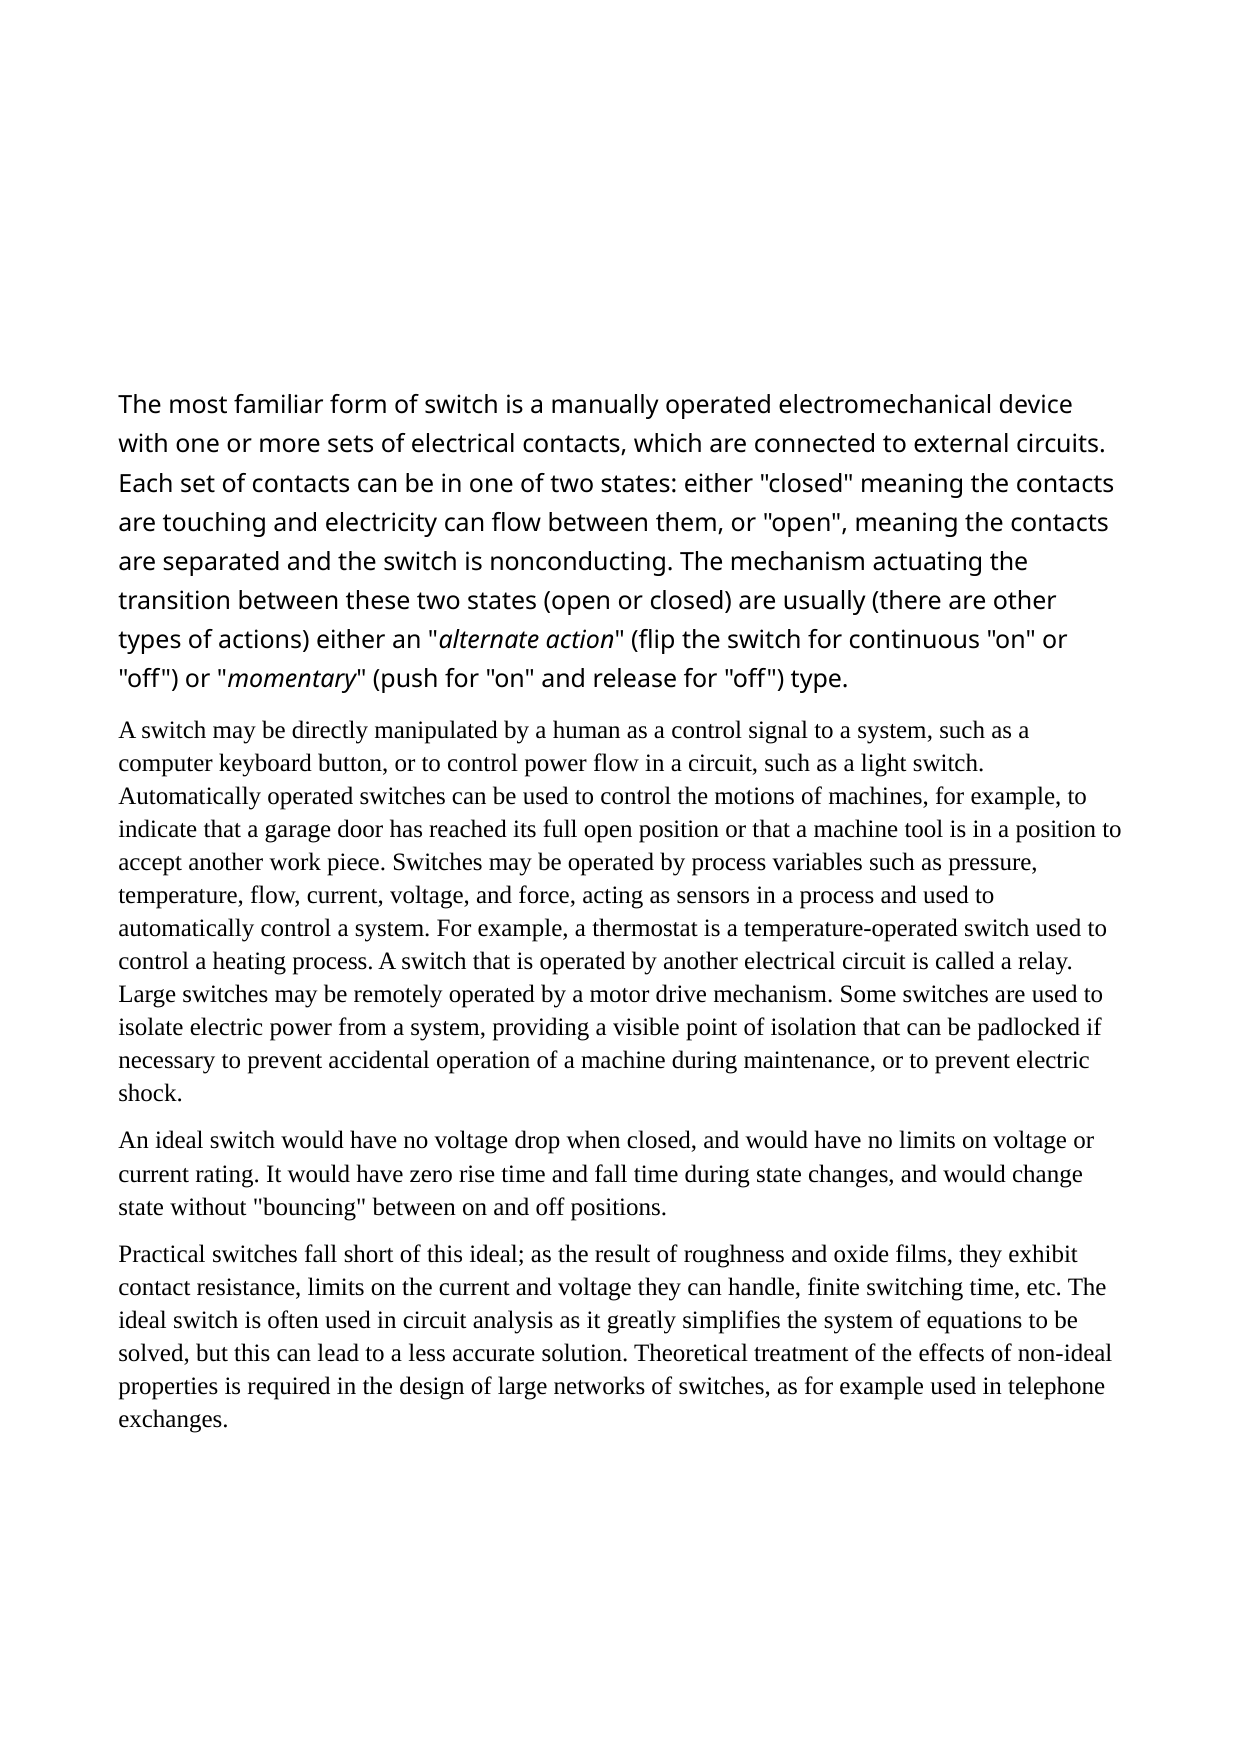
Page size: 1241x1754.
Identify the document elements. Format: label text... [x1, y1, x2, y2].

text An ideal switch would have no voltage drop when closed, and would have no limits on voltage or current rating. It would have zero rise time and fall time during state changes, and would change state without "bouncing" between on and off positions. [118, 1126, 1122, 1220]
text Practical switches fall short of this ideal; as the result of roughness and oxide films, they exhibit contact resistance, limits on the current and voltage they can handle, finite switching time, etc. The ideal switch is often used in circuit analysis as it greatly simplifies the system of equations to be solved, but this can lead to a less accurate solution. Theoretical treatment of the effects of non-ideal properties is required in the design of large networks of switches, as for example used in telephone exchanges. [118, 1239, 1122, 1433]
text The most familiar form of switch is a manually operated electromechanical device with one or more sets of electrical contacts, which are connected to external circuits. Each set of contacts can be in one of two states: either "closed" meaning the contacts are touching and electricity can flow between them, or "open", meaning the contacts are separated and the switch is nonconducting. The mechanism actuating the transition between these two states (open or closed) are usually (there are other types of actions) either an "alternate action" (flip the switch for continuous "on" or "off") or "momentary" (push for "on" and release for "off") type. [118, 387, 1122, 695]
text A switch may be directly manipulated by a human as a control signal to a system, such as a computer keyboard button, or to control power flow in a circuit, such as a light switch. Automatically operated switches can be used to control the motions of machines, for example, to indicate that a garage door has reached its full open position or that a machine tool is in a position to accept another work piece. Switches may be operated by process variables such as pressure, temperature, flow, current, voltage, and force, acting as sensors in a process and used to automatically control a system. For example, a thermostat is a temperature-operated switch used to control a heating process. A switch that is operated by another electrical circuit is called a relay. Large switches may be remotely operated by a motor drive mechanism. Some switches are used to isolate electric power from a system, providing a visible point of isolation that can be padlocked if necessary to prevent accidental operation of a machine during maintenance, or to prevent electric shock. [118, 715, 1122, 1107]
